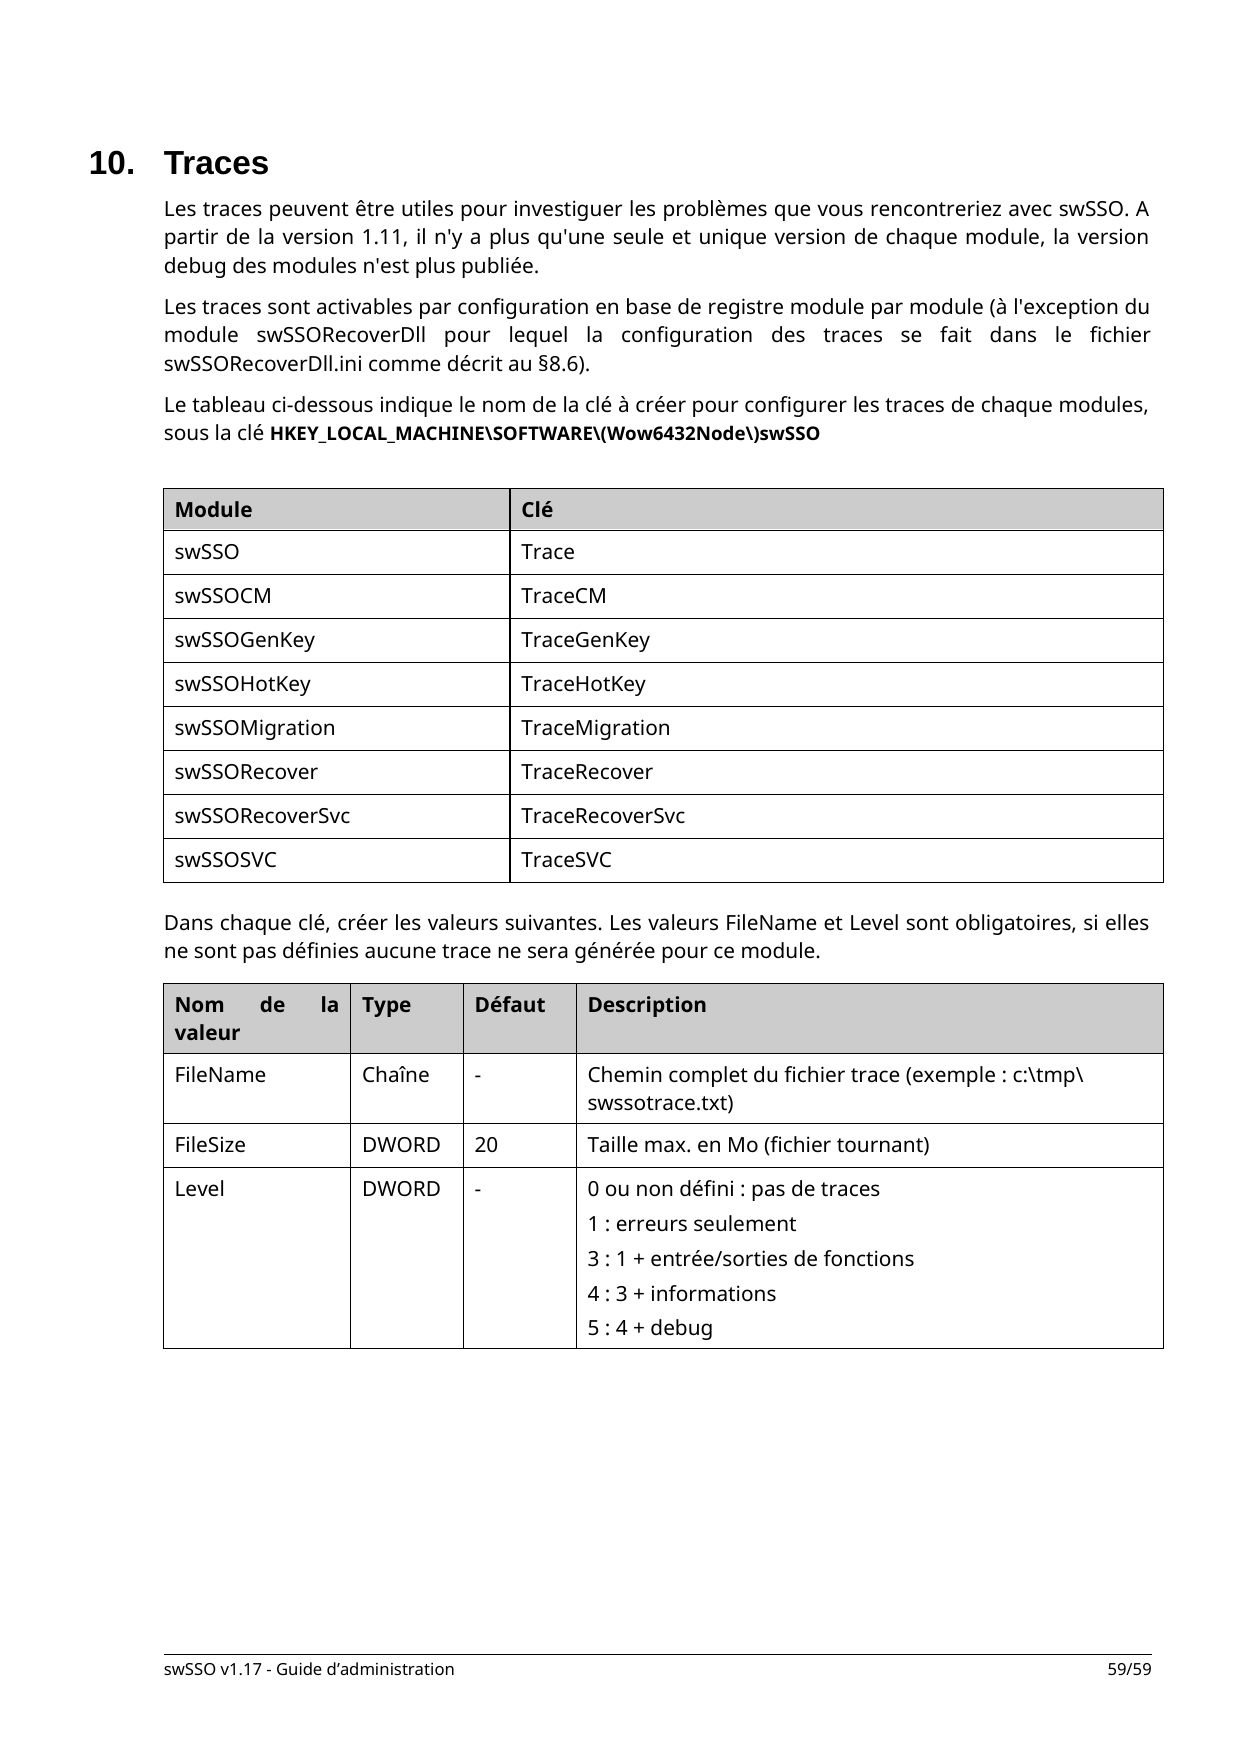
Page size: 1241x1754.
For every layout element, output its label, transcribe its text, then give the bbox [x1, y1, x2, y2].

table_cell swSSORecoverSvc [164, 795, 509, 838]
table_cell TraceCM [511, 575, 1163, 618]
table_cell swSSOSVC [164, 839, 509, 882]
table_cell FileSize [164, 1124, 350, 1167]
table_cell 20 [464, 1124, 576, 1167]
table_cell swSSORecover [164, 751, 509, 794]
table_cell swSSO [164, 531, 509, 573]
table_header Module [164, 489, 509, 529]
table_header Clé [511, 489, 1163, 529]
table_cell Chemin complet du fichier trace (exemple : c:\tmp\swssotrace.txt) [577, 1054, 1163, 1123]
table_cell - [464, 1054, 576, 1123]
table_header Description [577, 984, 1163, 1053]
table_header Type [351, 984, 463, 1053]
table_cell swSSOMigration [164, 707, 509, 750]
table_cell Taille max. en Mo (fichier tournant) [577, 1124, 1163, 1167]
table_cell Chaîne [351, 1054, 463, 1123]
text Le tableau ci-dessous indique le nom de la clé à créer pour configurer les traces de chaque modules, sous la clé HKEY_LOCAL_MACHINE\SOFTWARE\(Wow6432Node\)swSSO [164, 390, 1152, 447]
table_cell TraceMigration [511, 707, 1163, 750]
table_cell Trace [511, 531, 1163, 573]
table_cell TraceGenKey [511, 619, 1163, 662]
table_header Nom de la valeur [164, 984, 350, 1053]
table_cell FileName [164, 1054, 350, 1123]
text Les traces sont activables par configuration en base de registre module par module (à l'exception du module swSSORecoverDll pour lequel la configuration des traces se fait dans le fichier swSSORecoverDll.ini comme décrit au §8.6). [164, 292, 1152, 377]
table_cell DWORD [351, 1168, 463, 1348]
table_cell swSSOGenKey [164, 619, 509, 662]
table_header Défaut [464, 984, 576, 1053]
table_cell Level [164, 1168, 350, 1348]
table_cell TraceRecoverSvc [511, 795, 1163, 838]
text Les traces peuvent être utiles pour investiguer les problèmes que vous rencontreriez avec swSSO. A partir de la version 1.11, il n'y a plus qu'une seule et unique version de chaque module, la version debug des modules n'est plus publiée. [164, 194, 1152, 279]
table_cell swSSOHotKey [164, 663, 509, 706]
table_cell TraceHotKey [511, 663, 1163, 706]
subtitle Traces [89, 143, 1152, 182]
table_cell - [464, 1168, 576, 1348]
table_cell swSSOCM [164, 575, 509, 618]
table_cell TraceSVC [511, 839, 1163, 882]
text Dans chaque clé, créer les valeurs suivantes. Les valeurs FileName et Level sont obligatoires, si elles ne sont pas définies aucune trace ne sera générée pour ce module. [164, 908, 1152, 965]
table_cell 0 ou non défini : pas de traces 1 : erreurs seulement 3 : 1 + entrée/sorties de fonctions 4 : 3 + informations 5 : 4 + debug [577, 1168, 1163, 1348]
table_cell DWORD [351, 1124, 463, 1167]
table_cell TraceRecover [511, 751, 1163, 794]
